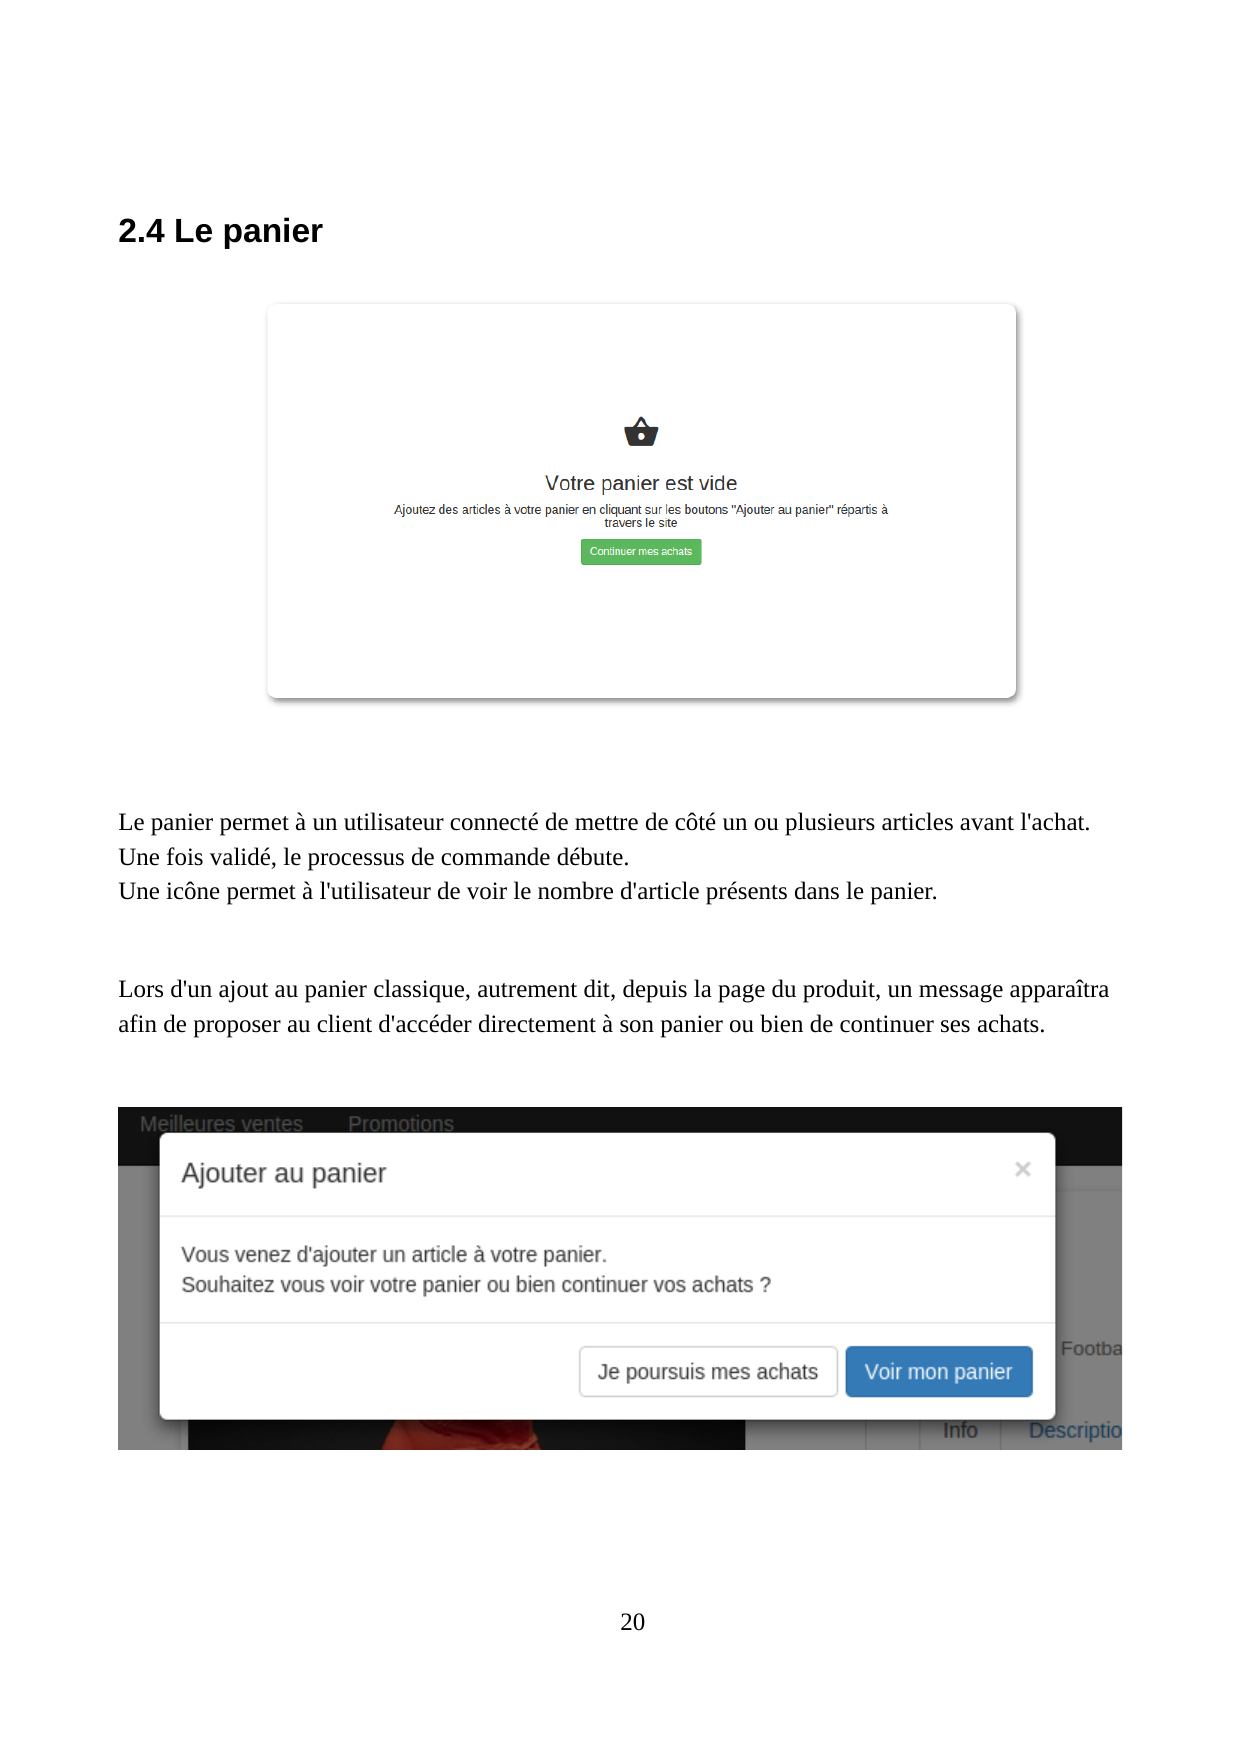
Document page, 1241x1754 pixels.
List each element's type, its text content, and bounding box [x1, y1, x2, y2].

subtitle 2.4 Le panier [118, 211, 1122, 249]
picture [260, 298, 1031, 710]
picture [118, 1107, 1123, 1450]
text Lors d'un ajout au panier classique, autrement dit, depuis la page du produit, un message apparaîtra afin de proposer au client d'accéder directement à son panier ou bien de continuer ses achats. [118, 974, 1122, 1038]
text Le panier permet à un utilisateur connecté de mettre de côté un ou plusieurs articles avant l'achat. Une fois validé, le processus de commande débute. Une icône permet à l'utilisateur de voir le nombre d'article présents dans le panier. [118, 807, 1122, 905]
